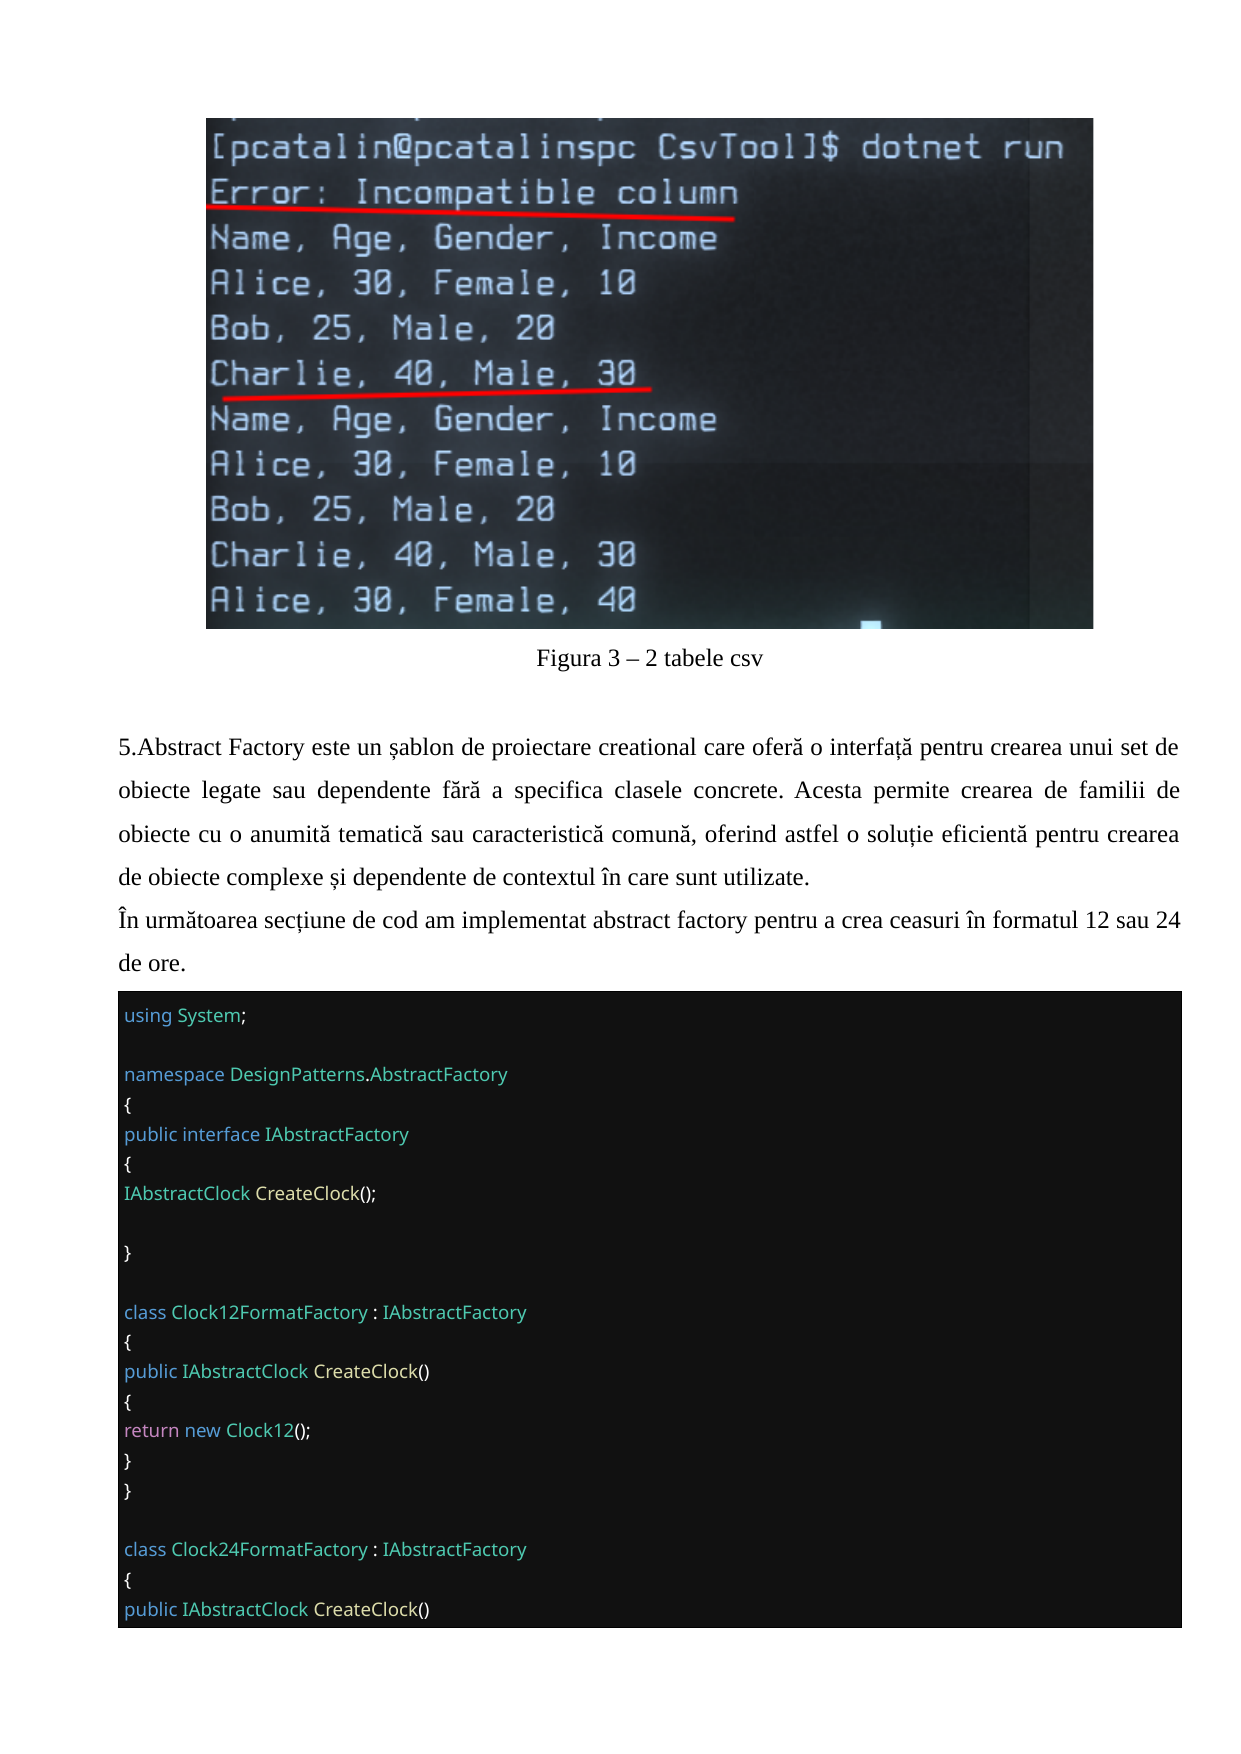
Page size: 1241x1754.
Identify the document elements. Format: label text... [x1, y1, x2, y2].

table_header using System; namespace DesignPatterns.AbstractFactory { public interface IAbstractFactory { IAbstractClock CreateClock(); } class Clock12FormatFactory : IAbstractFactory { public IAbstractClock CreateClock() { return new Clock12(); } } class Clock24FormatFactory : IAbstractFactory { public IAbstractClock CreateClock() [119, 992, 1181, 1627]
text 5.Abstract Factory este un șablon de proiectare creational care oferă o interfață pentru crearea unui set de obiecte legate sau dependente fără a specifica clasele concrete. Acesta permite crearea de familii de obiecte cu o anumită tematică sau caracteristică comună, oferind astfel o soluție eficientă pentru crearea de obiecte complexe și dependente de contextul în care sunt utilizate. [118, 732, 1181, 891]
text În următoarea secțiune de cod am implementat abstract factory pentru a crea ceasuri în formatul 12 sau 24 de ore. [118, 905, 1181, 977]
picture [206, 118, 1094, 629]
text Figura 3 – 2 tabele csv [118, 643, 1181, 672]
